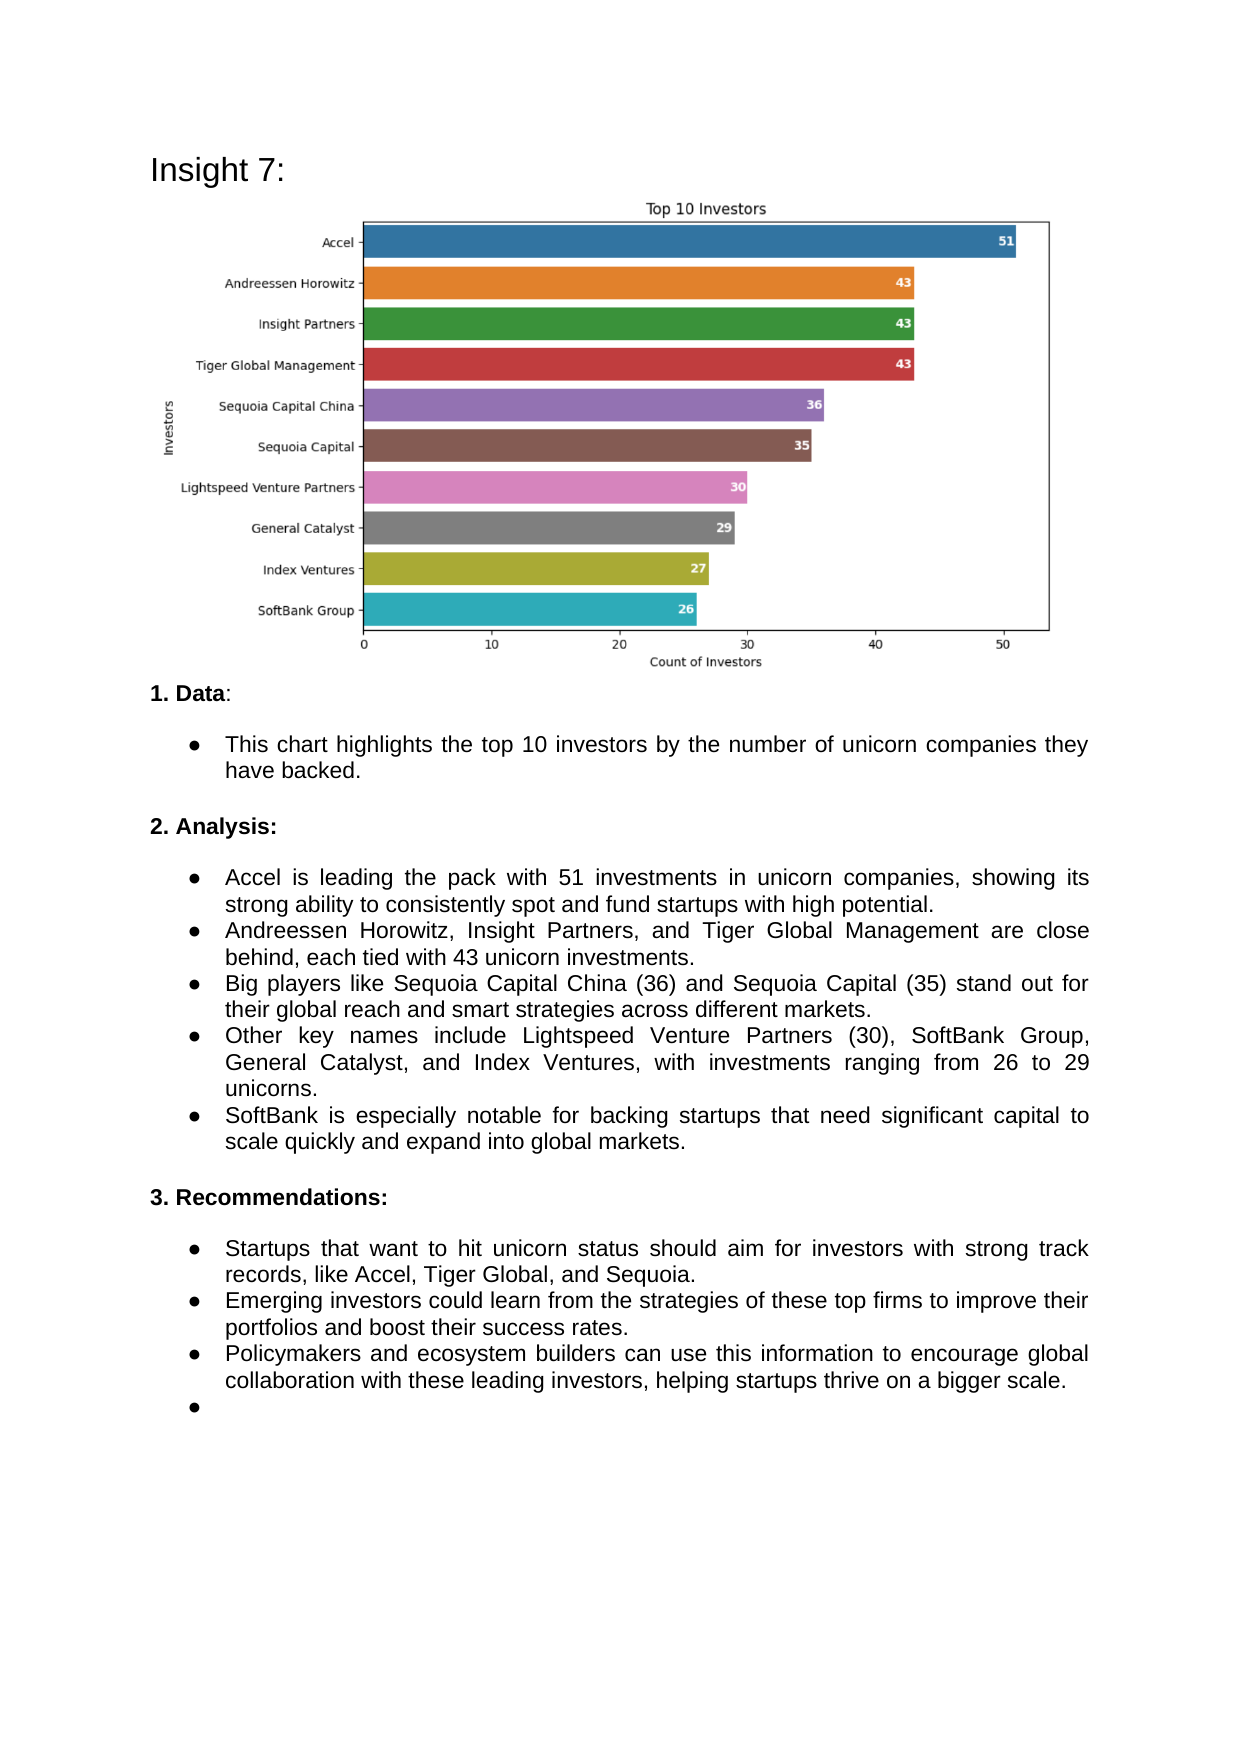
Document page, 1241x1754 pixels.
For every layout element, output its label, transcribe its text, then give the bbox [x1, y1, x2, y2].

list Emerging investors could learn from the strategies of these top firms to improve their portfolios and boost their success rates. [187, 1287, 1090, 1340]
list Andreessen Horowitz, Insight Partners, and Tiger Global Management are close behind, each tied with 43 unicorn investments. [187, 917, 1090, 970]
subtitle Insight 7: [150, 150, 1090, 188]
list SoftBank is especially notable for backing startups that need significant capital to scale quickly and expand into global markets. [187, 1102, 1090, 1154]
list Accel is leading the pack with 51 investments in unicorn companies, showing its strong ability to consistently spot and fund startups with high potential. [187, 864, 1090, 917]
list Big players like Sequoia Capital China (36) and Sequoia Capital (35) stand out for their global reach and smart strategies across different markets. [187, 970, 1090, 1022]
list Startups that want to hit unicorn status should aim for investors with strong track records, like Accel, Tiger Global, and Sequoia. [187, 1235, 1090, 1287]
text 3. Recommendations: [150, 1183, 1090, 1210]
picture [150, 201, 1091, 676]
list Other key names include Lightspeed Venture Partners (30), SoftBank Group, General Catalyst, and Index Ventures, with investments ranging from 26 to 29 unicorns. [187, 1022, 1090, 1102]
text 1. Data: [150, 680, 1090, 706]
list This chart highlights the top 10 investors by the number of unicorn companies they have backed. [187, 731, 1090, 784]
text 2. Analysis: [150, 813, 1090, 839]
list Policymakers and ecosystem builders can use this information to encourage global collaboration with these leading investors, helping startups thrive on a bigger scale. [187, 1340, 1090, 1393]
